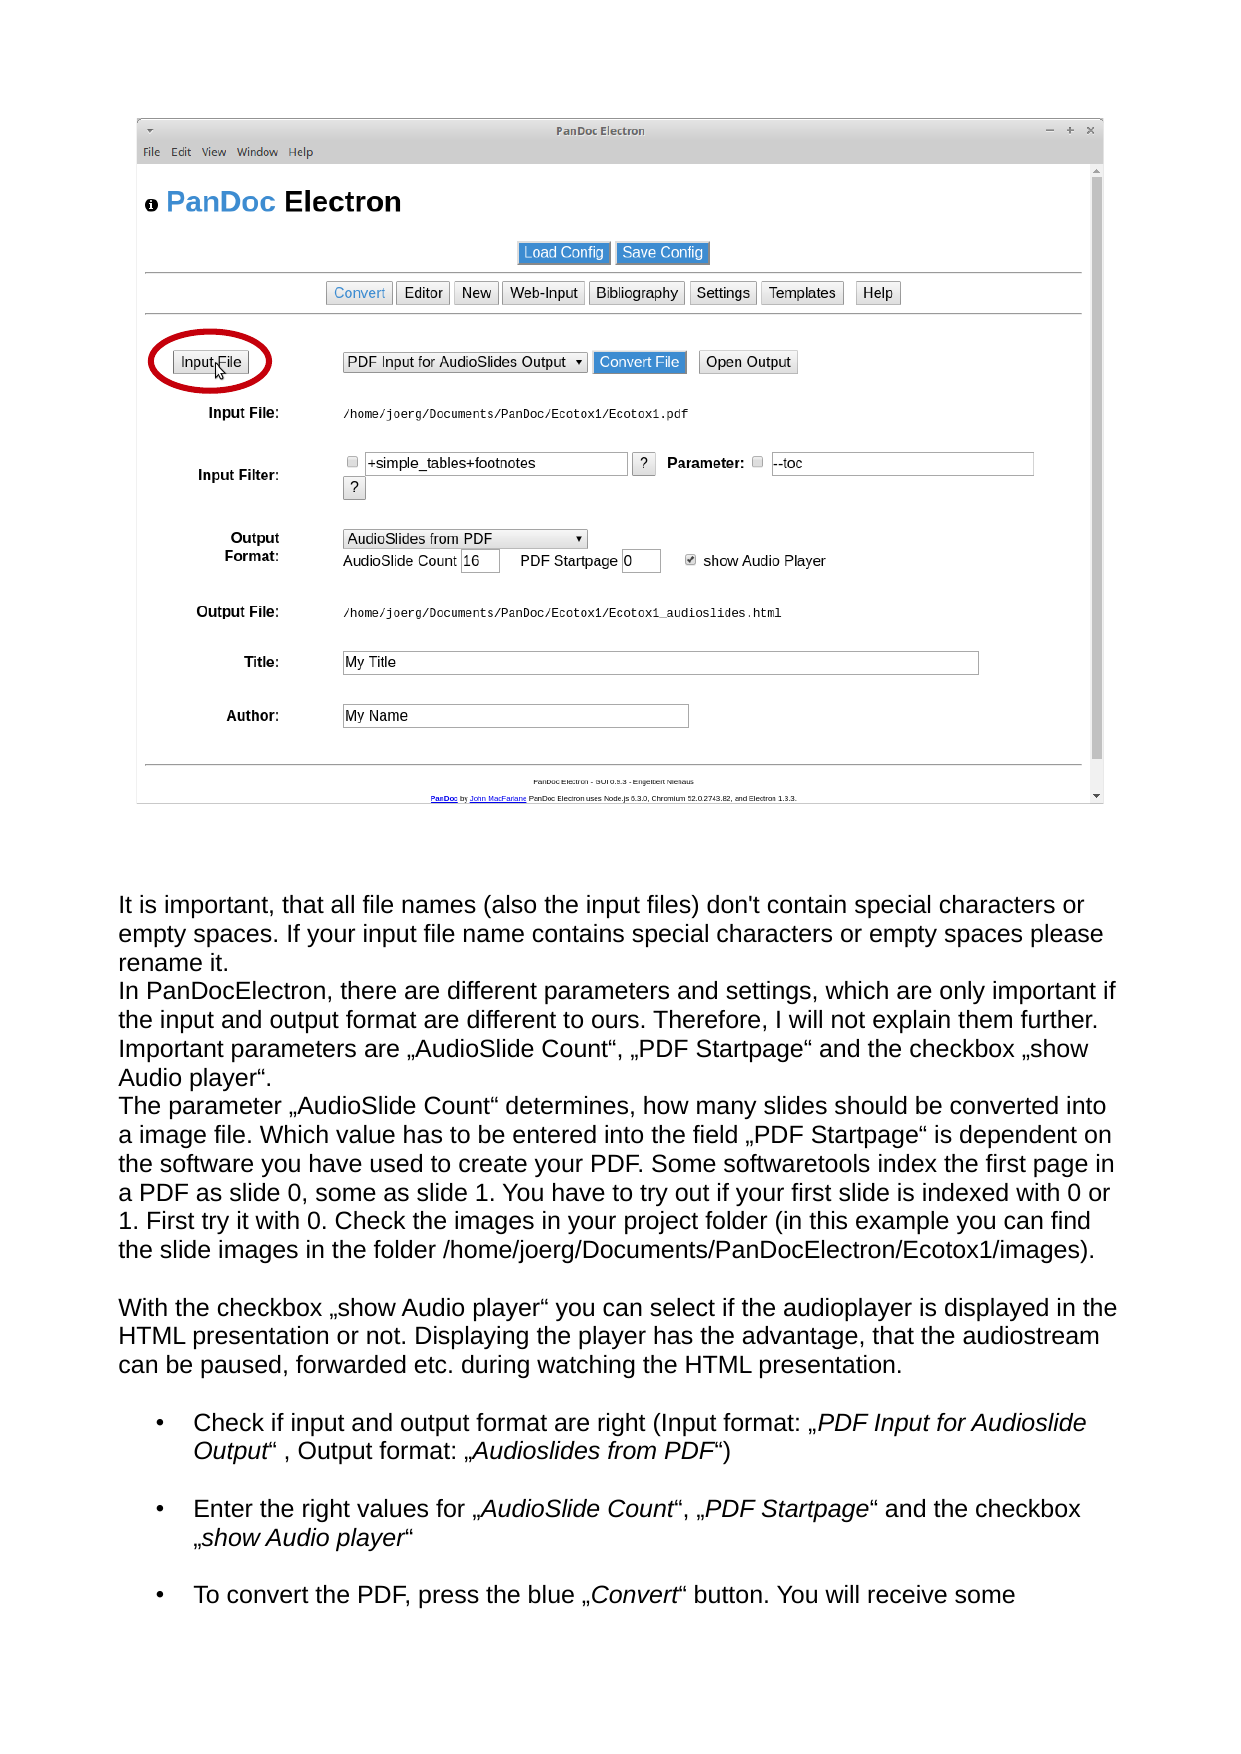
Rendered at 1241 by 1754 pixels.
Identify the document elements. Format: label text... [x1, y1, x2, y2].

list To convert the PDF, press the blue „Convert“ button. You will receive some [156, 1580, 1122, 1609]
list Check if input and output format are right (Input format: „PDF Input for Audioslide Output“ , Output format: „Audioslides from PDF“) [156, 1407, 1122, 1465]
text The parameter „AudioSlide Count“ determines, how many slides should be converted into a image file. Which value has to be entered into the field „PDF Startpage“ is dependent on the software you have used to create your PDF. Some softwaretools index the first page in a PDF as slide 0, some as slide 1. You have to try out if your first slide is indexed with 0 or 1. First try it with 0. Check the images in your project folder (in this example you can find the slide images in the folder /home/joerg/Documents/PanDocElectron/Ecotox1/images). [118, 1091, 1122, 1264]
picture [136, 118, 1104, 804]
list Enter the right values for „AudioSlide Count“, „PDF Startpage“ and the checkbox „show Audio player“ [156, 1494, 1122, 1551]
text In PanDocElectron, there are different parameters and settings, which are only important if the input and output format are different to ours. Therefore, I will not explain them further. Important parameters are „AudioSlide Count“, „PDF Startpage“ and the checkbox „show Audio player“. [118, 976, 1122, 1091]
text It is important, that all file names (also the input files) don't contain special characters or empty spaces. If your input file name contains special characters or empty spaces please rename it. [118, 890, 1122, 976]
text With the checkbox „show Audio player“ you can select if the audioplayer is displayed in the HTML presentation or not. Displaying the player has the advantage, that the audiostream can be paused, forwarded etc. during watching the HTML presentation. [118, 1292, 1122, 1379]
